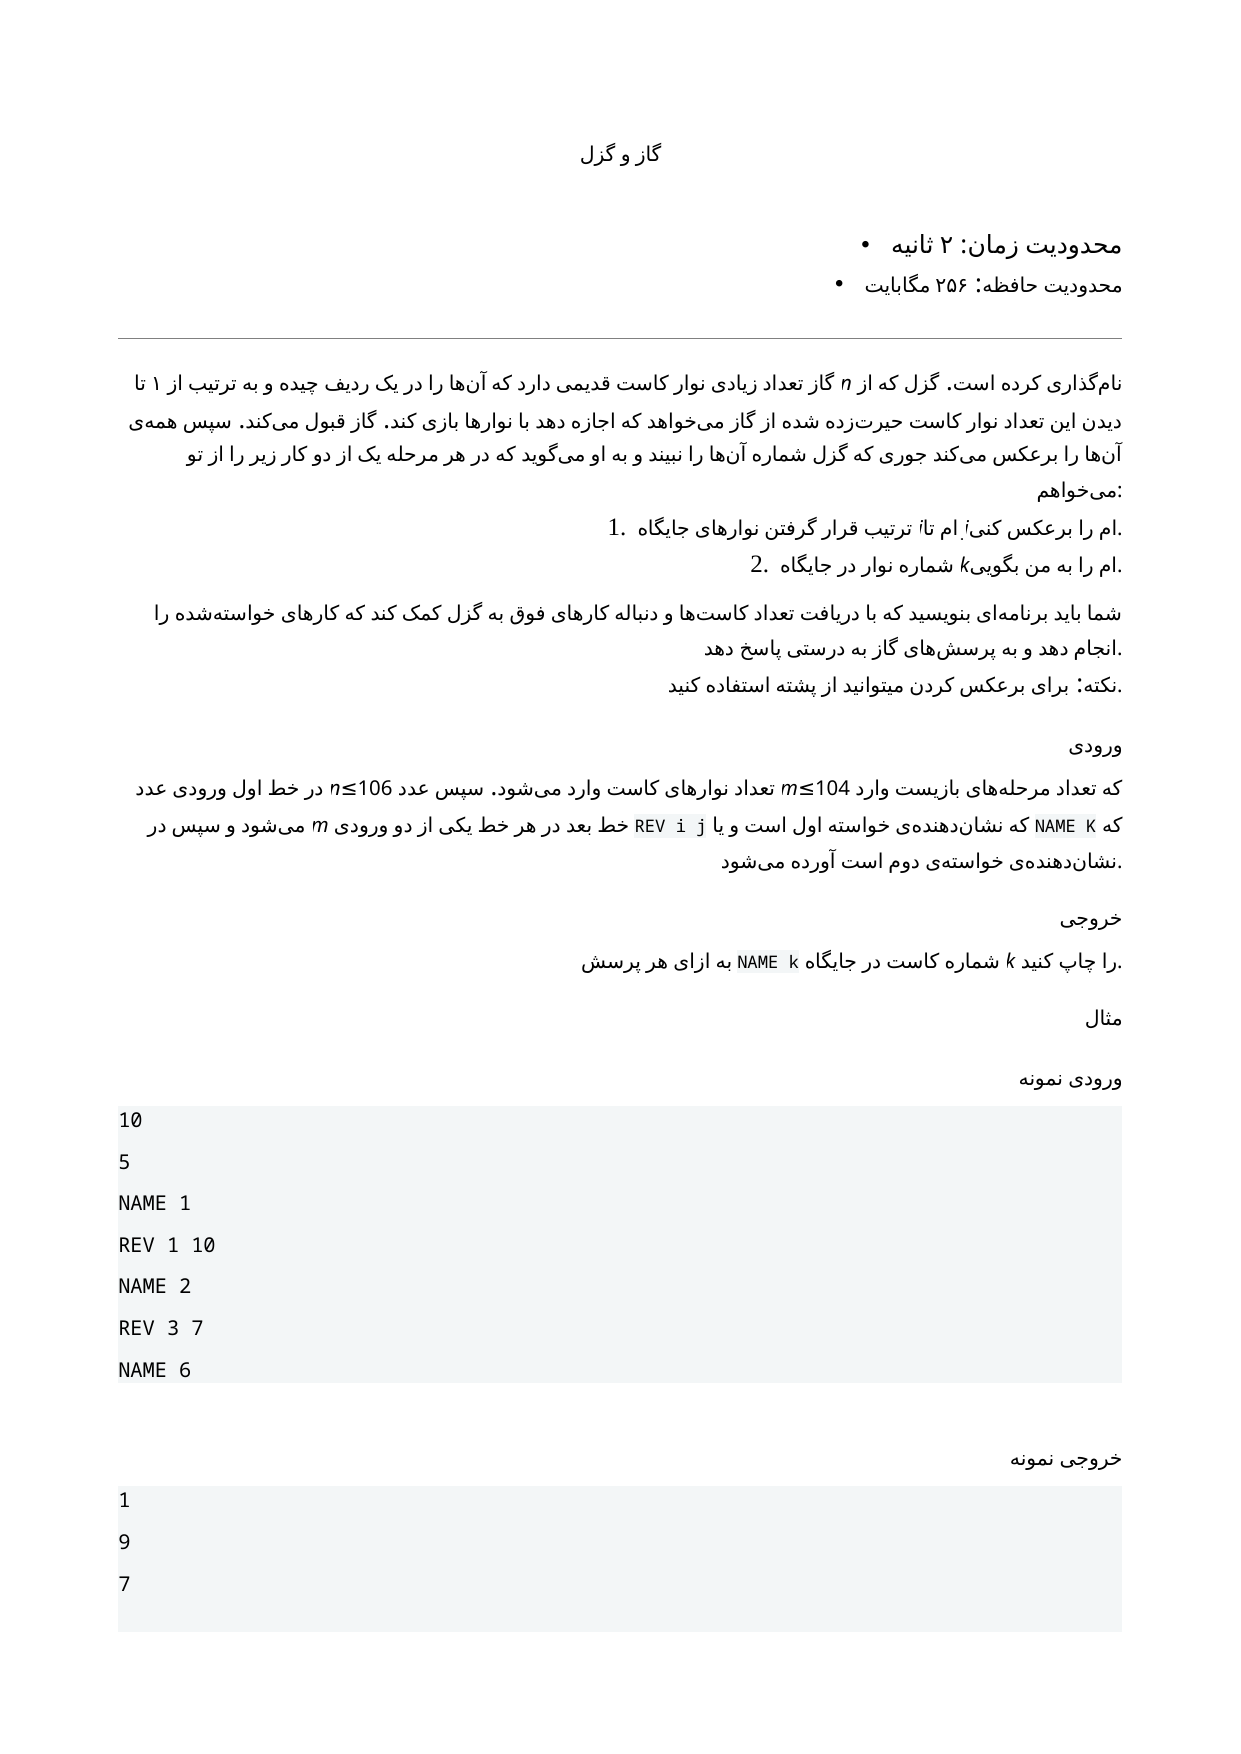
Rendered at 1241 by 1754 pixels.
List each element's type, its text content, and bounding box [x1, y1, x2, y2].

subtitle ورودی [118, 734, 1122, 760]
text REV 3 7 [118, 1314, 1122, 1341]
text شما باید برنامه‌ای بنویسید که با دریافت تعداد کاست‌ها و دنباله کارهای فوق به گزل کمک کند که کارهای خواسته‌شده را انجام دهد و به پرسش‌های گاز به درستی پاسخ دهد. [118, 602, 1122, 664]
text 7 [118, 1569, 1122, 1632]
subtitle ورودی نمونه [118, 1067, 1122, 1093]
text 5 [118, 1147, 1122, 1175]
list ترتیب قرار گرفتن نوارهای جایگاه iام تا jام را برعکس کنی. [162, 512, 1122, 545]
list محدودیت حافظه: ۲۵۶ مگابایت [162, 270, 1122, 303]
text گاز تعداد زیادی نوار کاست قدیمی دارد که آن‌ها را در یک ردیف چیده و به ترتیب از ۱ تا n نام‌گذاری کرده است. گزل که از دیدن این تعداد نوار کاست حیرت‌زده شده از گاز می‌خواهد که اجازه دهد با نوارها بازی کند. گاز قبول می‌کند. سپس همه‌ی آن‌ها را برعکس می‌کند جوری که گزل شماره آن‌ها را نبیند و به او می‌گوید که در هر مرحله یک از دو کار زیر را از تو می‌خواهم: [118, 368, 1122, 506]
subtitle مثال [118, 1007, 1122, 1034]
text NAME 1 [118, 1189, 1122, 1217]
subtitle خروجی [118, 907, 1122, 934]
text در خط اول ورودی عدد n≤10​6​​ تعداد نوارهای کاست وارد می‌شود. سپس عدد m≤10​4​​ که تعداد مرحله‌های بازیست وارد می‌شود و سپس در m خط بعد در هر خط یکی از دو ورودی REV i j که نشان‌دهنده‌ی خواسته‌ اول است و یا NAME K که نشان‌دهنده‌ی خواسته‌ی دوم است آورده می‌شود. [118, 773, 1122, 876]
list محدودیت زمان: ۲ ثانیه [162, 231, 1122, 264]
text 9 [118, 1528, 1122, 1555]
list شماره نوار در جایگاه kام را به من بگویی. [162, 549, 1122, 583]
text 10 [118, 1106, 1122, 1134]
text به ازای هر پرسش NAME k شماره کاست در جایگاه k را چاپ کنید. [118, 946, 1122, 978]
text NAME 2 [118, 1272, 1122, 1300]
subtitle گاز و گزل [118, 143, 1122, 169]
text NAME 6 [118, 1355, 1122, 1383]
text REV 1 10 [118, 1231, 1122, 1258]
subtitle خروجی نمونه [118, 1447, 1122, 1474]
text 1 [118, 1486, 1122, 1514]
text نکته: برای برعکس کردن میتوانید از پشته استفاده کنید. [118, 670, 1122, 702]
